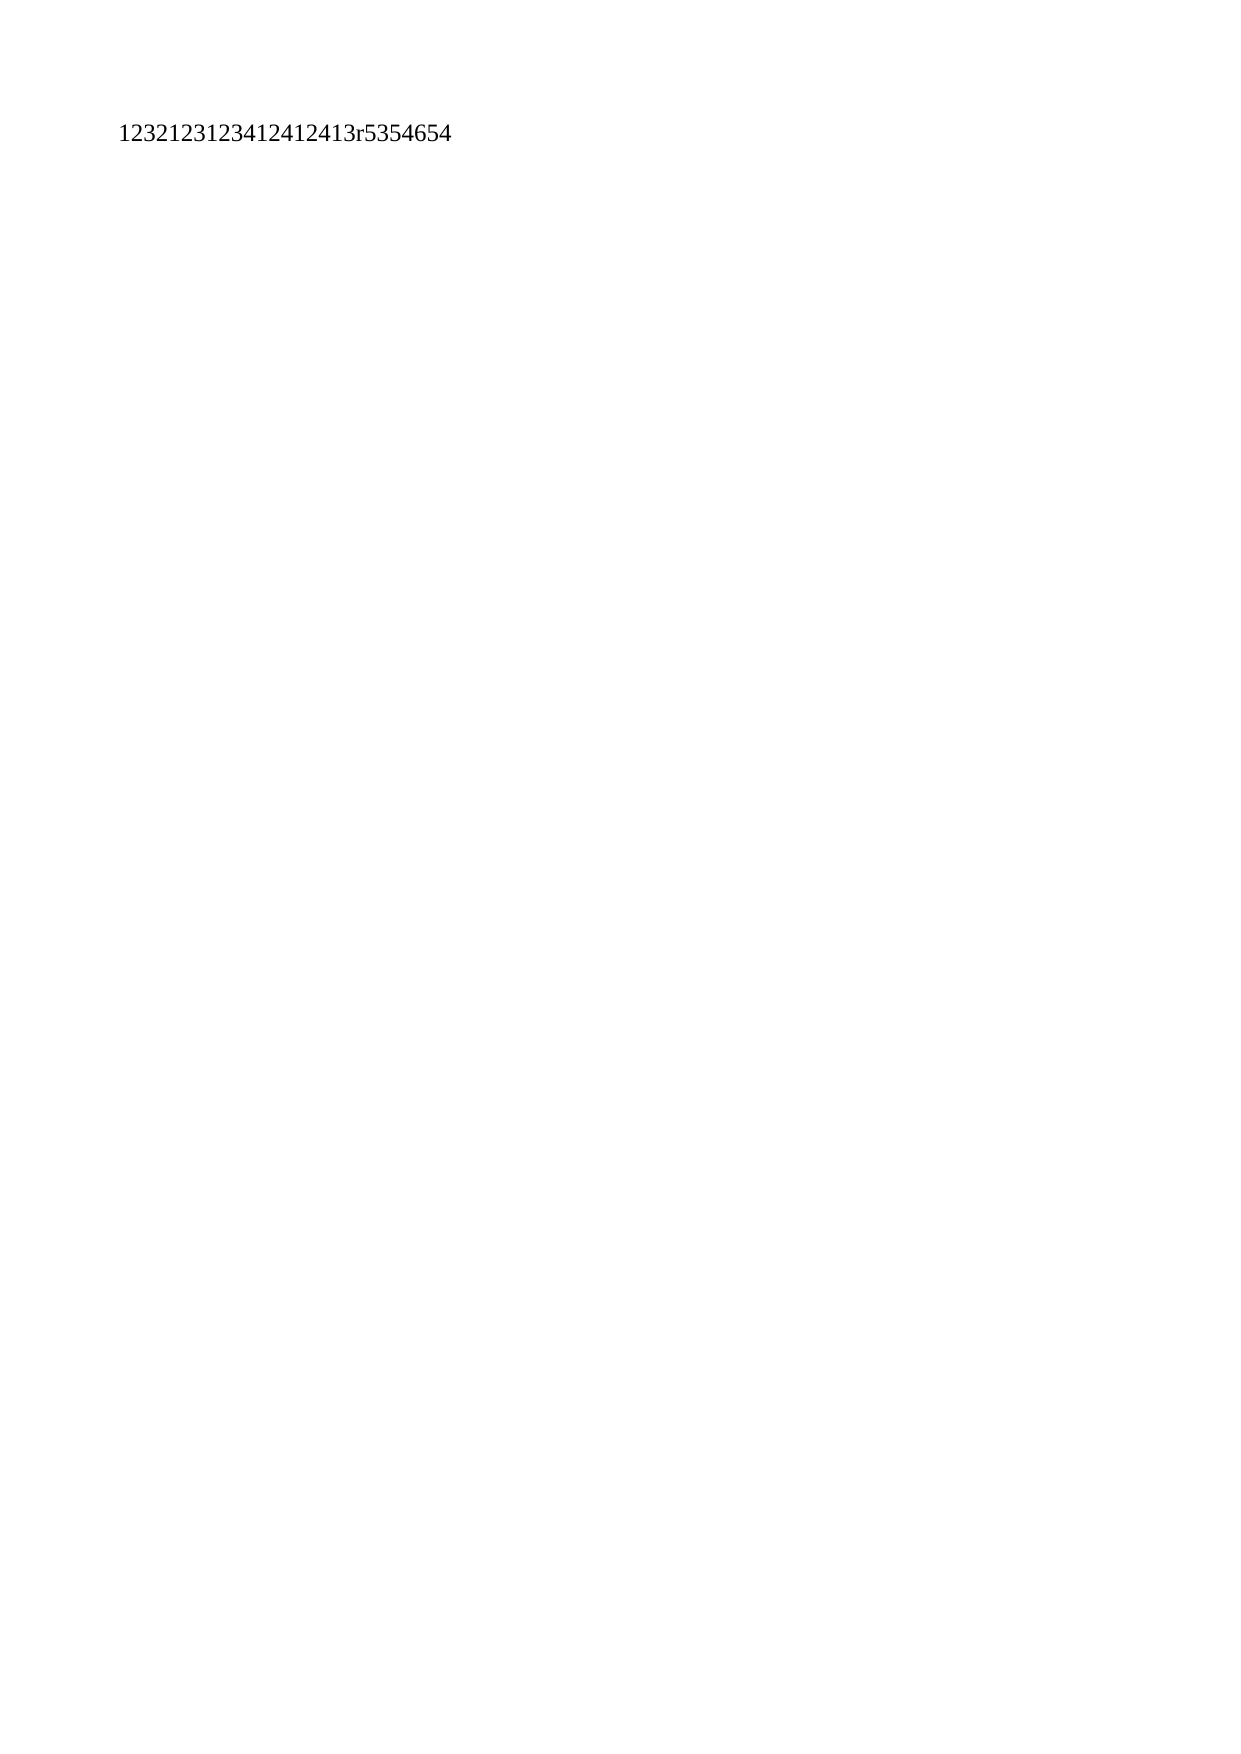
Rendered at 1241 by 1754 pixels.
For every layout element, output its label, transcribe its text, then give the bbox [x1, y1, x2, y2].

text 1232123123412412413r5354654 [118, 118, 1122, 147]
